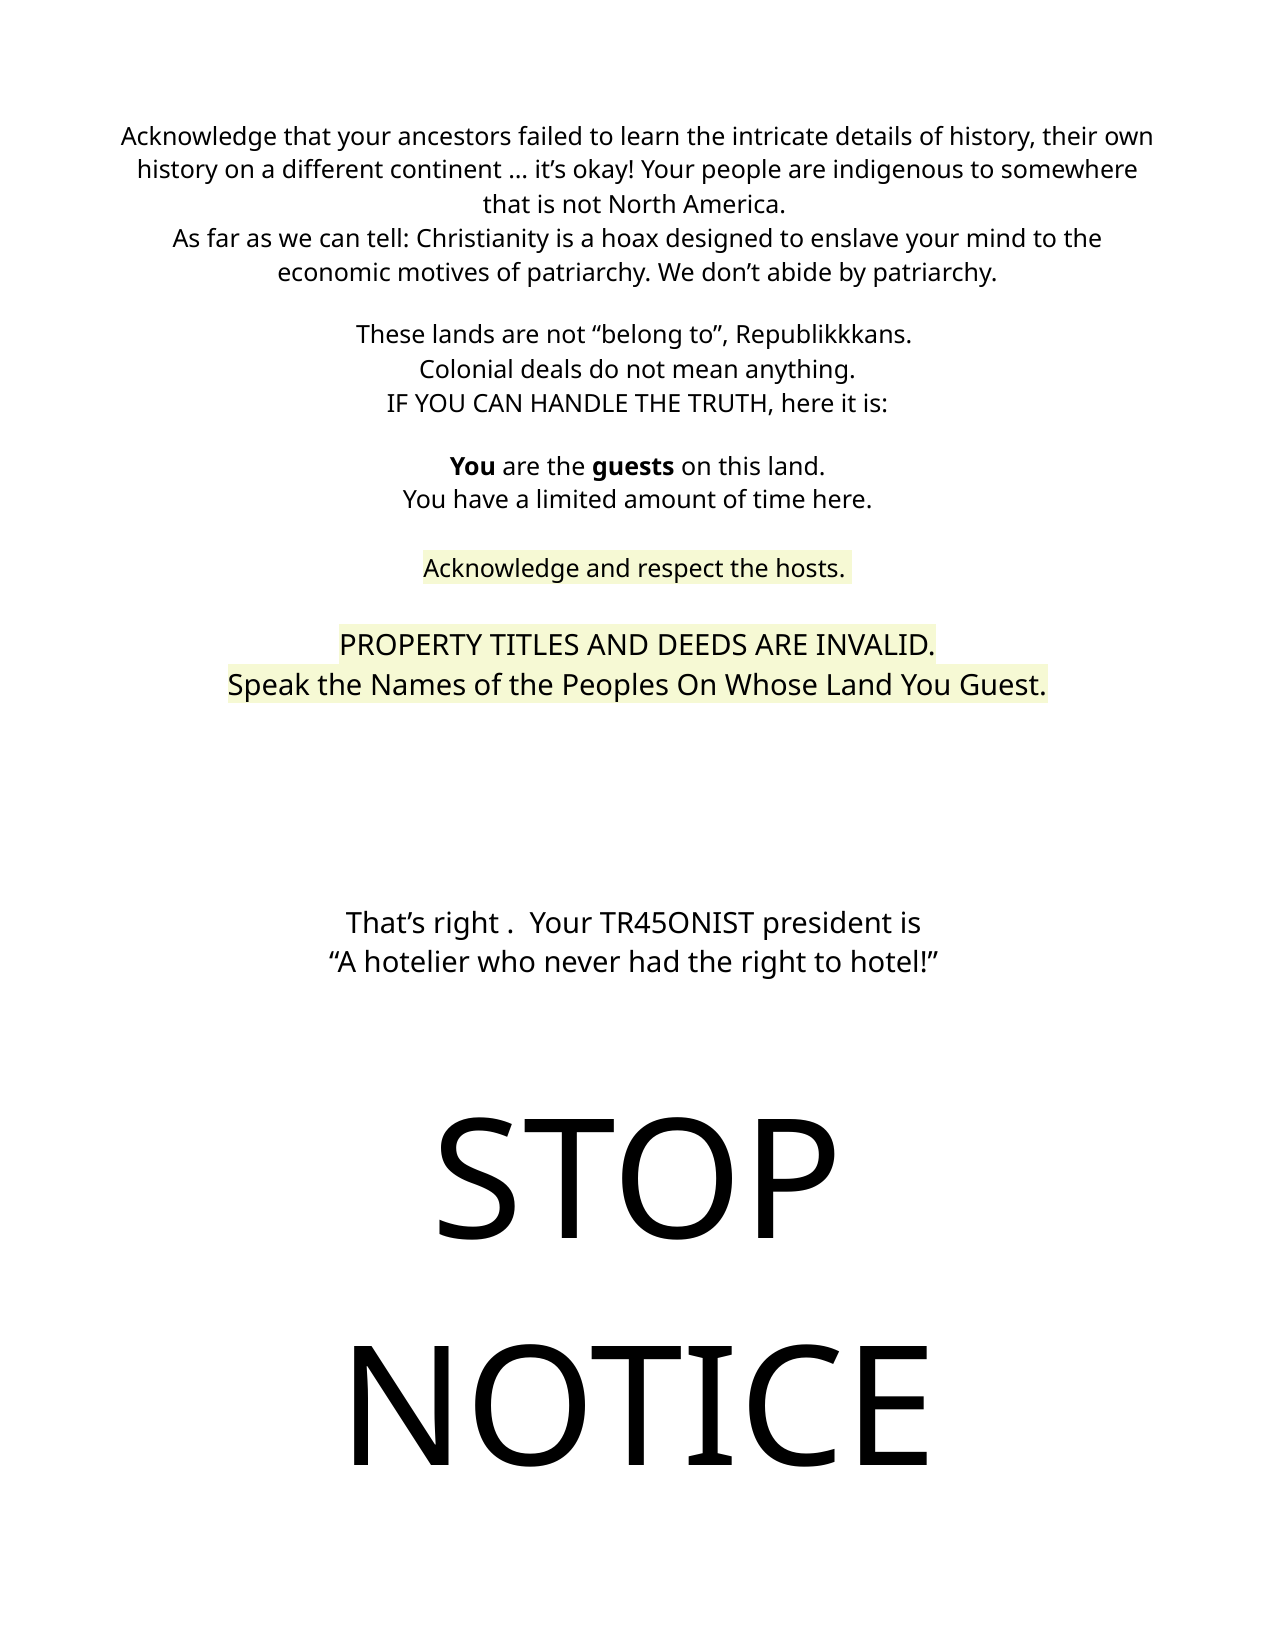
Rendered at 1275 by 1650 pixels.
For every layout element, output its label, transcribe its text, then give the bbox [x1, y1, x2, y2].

text That’s right . Your TR45ONIST president is [118, 902, 1157, 942]
text “A hotelier who never had the right to hotel!” [118, 942, 1157, 981]
text Colonial deals do not mean anything. [118, 351, 1157, 385]
text Speak the Names of the Peoples On Whose Land You Guest. [118, 664, 1157, 703]
text IF YOU CAN HANDLE THE TRUTH, here it is: [118, 385, 1157, 419]
text Acknowledge that your ancestors failed to learn the intricate details of history, their own history on a different continent … it’s okay! Your people are indigenous to somewhere that is not North America. [118, 118, 1157, 220]
text These lands are not “belong to”, Republikkkans. [118, 317, 1157, 351]
text As far as we can tell: Christianity is a hoax designed to enslave your mind to the economic motives of patriarchy. We don’t abide by patriarchy. [118, 220, 1157, 288]
text You have a limited amount of time here. [118, 482, 1157, 516]
text Acknowledge and respect the hosts. [118, 550, 1157, 584]
text STOP NOTICE [118, 1061, 1157, 1514]
text PROPERTY TITLES AND DEEDS ARE INVALID. [118, 624, 1157, 664]
text You are the guests on this land. [118, 448, 1157, 482]
